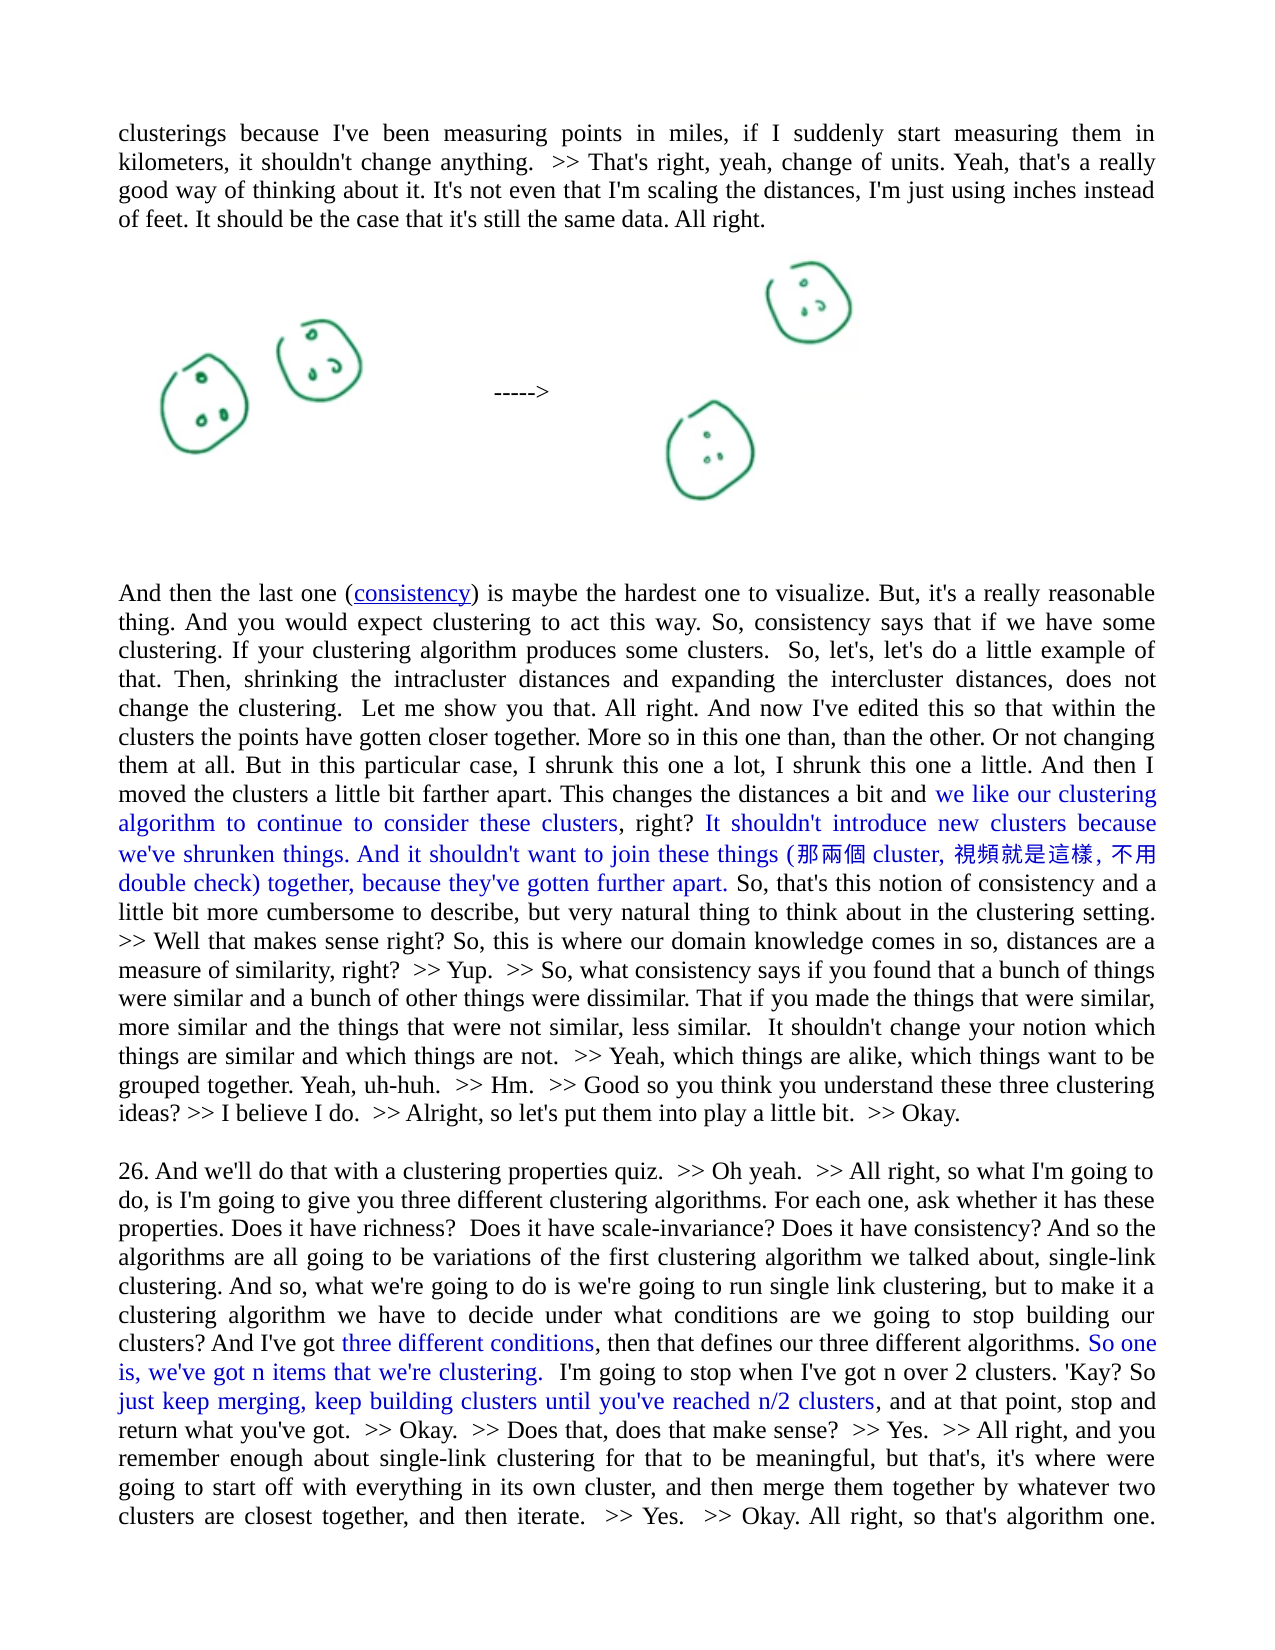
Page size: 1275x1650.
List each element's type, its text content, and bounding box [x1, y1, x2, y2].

text -----> [369, 377, 635, 406]
picture [635, 246, 868, 504]
picture [134, 318, 369, 461]
text And then the last one (consistency) is maybe the hardest one to visualize. But, it's a really reasonable thing. And you would expect clustering to act this way. So, consistency says that if we have some clustering. If your clustering algorithm produces some clusters. So, let's, let's do a little example of that. Then, shrinking the intracluster distances and expanding the intercluster distances, does not change the clustering. Let me show you that. All right. And now I've edited this so that within the clusters the points have gotten closer together. More so in this one than, than the other. Or not changing them at all. But in this particular case, I shrunk this one a lot, I shrunk this one a little. And then I moved the clusters a little bit farther apart. This changes the distances a bit and we like our clustering algorithm to continue to consider these clusters, right? It shouldn't introduce new clusters because we've shrunken things. And it shouldn't want to join these things (那兩個cluster, 視頻就是這樣, 不用double check) together, because they've gotten further apart. So, that's this notion of consistency and a little bit more cumbersome to describe, but very natural thing to think about in the clustering setting. >> Well that makes sense right? So, this is where our domain knowledge comes in so, distances are a measure of similarity, right? >> Yup. >> So, what consistency says if you found that a bunch of things were similar and a bunch of other things were dissimilar. That if you made the things that were similar, more similar and the things that were not similar, less similar. It shouldn't change your notion which things are similar and which things are not. >> Yeah, which things are alike, which things want to be grouped together. Yeah, uh-huh. >> Hm. >> Good so you think you understand these three clustering ideas? >> I believe I do. >> Alright, so let's put them into play a little bit. >> Okay. [118, 578, 1157, 1127]
text 26. And we'll do that with a clustering properties quiz. >> Oh yeah. >> All right, so what I'm going to do, is I'm going to give you three different clustering algorithms. For each one, ask whether it has these properties. Does it have richness? Does it have scale-invariance? Does it have consistency? And so the algorithms are all going to be variations of the first clustering algorithm we talked about, single-link clustering. And so, what we're going to do is we're going to run single link clustering, but to make it a clustering algorithm we have to decide under what conditions are we going to stop building our clusters? And I've got three different conditions, then that defines our three different algorithms. So one is, we've got n items that we're clustering. I'm going to stop when I've got n over 2 clusters. 'Kay? So just keep merging, keep building clusters until you've reached n/2 clusters, and at that point, stop and return what you've got. >> Okay. >> Does that, does that make sense? >> Yes. >> All right, and you remember enough about single-link clustering for that to be meaningful, but that's, it's where were going to start off with everything in its own cluster, and then merge them together by whatever two clusters are closest together, and then iterate. >> Yes. >> Okay. All right, so that's algorithm one. [118, 1156, 1157, 1530]
text clusterings because I've been measuring points in miles, if I suddenly start measuring them in kilometers, it shouldn't change anything. >> That's right, yeah, change of units. Yeah, that's a really good way of thinking about it. It's not even that I'm scaling the distances, I'm just using inches instead of feet. It should be the case that it's still the same data. All right. [118, 118, 1157, 233]
text [118, 377, 134, 406]
text [868, 377, 1157, 406]
